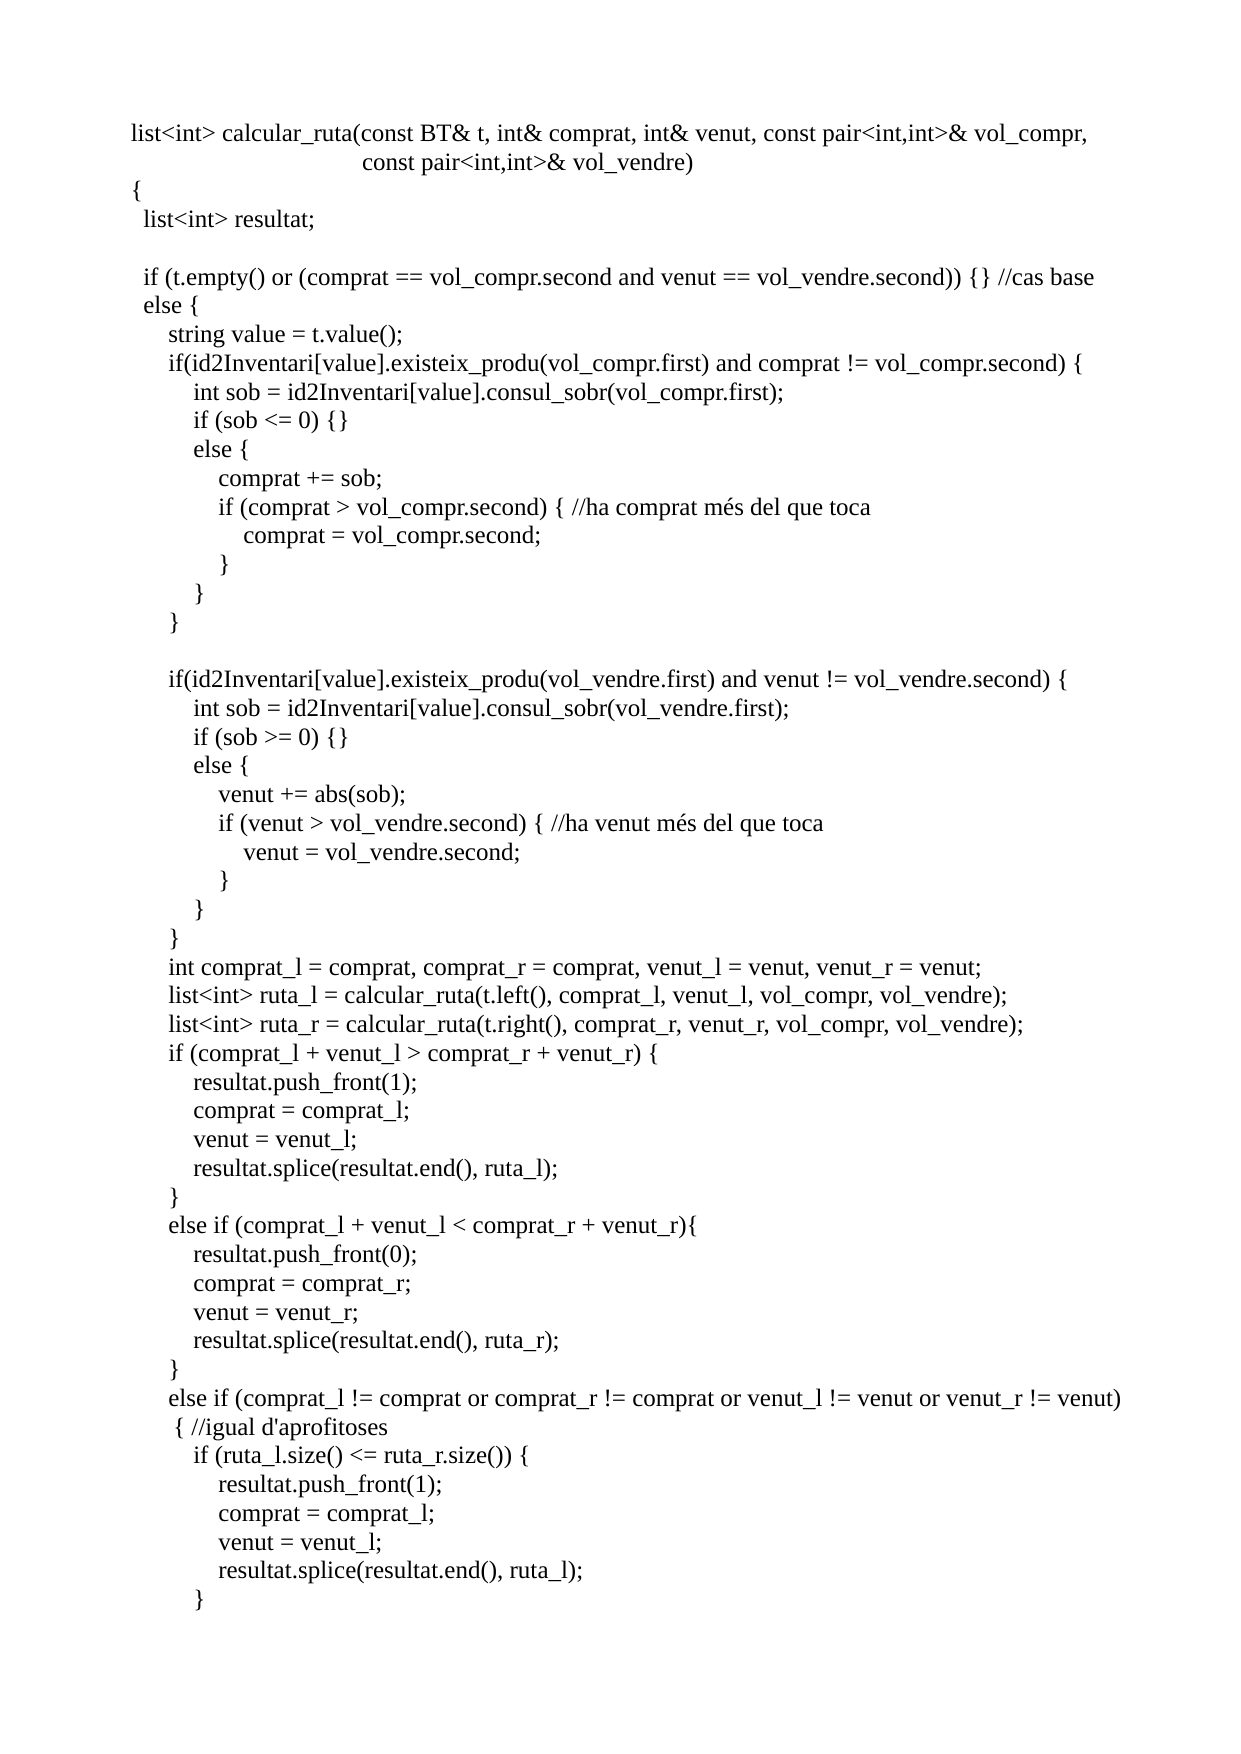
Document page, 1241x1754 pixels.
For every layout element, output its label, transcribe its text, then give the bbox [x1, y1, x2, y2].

text else { [118, 751, 1122, 779]
text int comprat_l = comprat, comprat_r = comprat, venut_l = venut, venut_r = venut; [118, 952, 1122, 981]
text if(id2Inventari[value].existeix_produ(vol_compr.first) and comprat != vol_compr.second) { [118, 348, 1122, 377]
text venut = vol_vendre.second; [118, 837, 1122, 866]
text resultat.push_front(1); [118, 1469, 1122, 1498]
text } [118, 1584, 1122, 1613]
text comprat = comprat_r; [118, 1268, 1122, 1297]
text } [118, 578, 1122, 607]
text if (sob >= 0) {} [118, 722, 1122, 751]
text } [118, 894, 1122, 923]
text venut = venut_l; [118, 1124, 1122, 1153]
text if (ruta_l.size() <= ruta_r.size()) { [118, 1441, 1122, 1469]
text resultat.splice(resultat.end(), ruta_l); [118, 1556, 1122, 1584]
text comprat = vol_compr.second; [118, 521, 1122, 549]
text string value = t.value(); [118, 319, 1122, 348]
text } [118, 923, 1122, 952]
text if (t.empty() or (comprat == vol_compr.second and venut == vol_vendre.second)) {} //cas base [118, 262, 1122, 291]
text list<int> resultat; [118, 204, 1122, 233]
text comprat = comprat_l; [118, 1498, 1122, 1527]
text else { [118, 291, 1122, 319]
text resultat.splice(resultat.end(), ruta_r); [118, 1326, 1122, 1354]
text if (comprat > vol_compr.second) { //ha comprat més del que toca [118, 492, 1122, 521]
text if (comprat_l + venut_l > comprat_r + venut_r) { [118, 1038, 1122, 1067]
text venut = venut_r; [118, 1297, 1122, 1326]
text } [118, 607, 1122, 636]
text } [118, 1354, 1122, 1383]
text list<int> ruta_r = calcular_ruta(t.right(), comprat_r, venut_r, vol_compr, vol_vendre); [118, 1009, 1122, 1038]
text { [118, 176, 1122, 204]
text venut = venut_l; [118, 1527, 1122, 1556]
text resultat.splice(resultat.end(), ruta_l); [118, 1153, 1122, 1182]
text int sob = id2Inventari[value].consul_sobr(vol_vendre.first); [118, 693, 1122, 722]
text int sob = id2Inventari[value].consul_sobr(vol_compr.first); [118, 377, 1122, 406]
text if (venut > vol_vendre.second) { //ha venut més del que toca [118, 808, 1122, 837]
text else if (comprat_l + venut_l < comprat_r + venut_r){ [118, 1211, 1122, 1239]
text comprat = comprat_l; [118, 1096, 1122, 1124]
text comprat += sob; [118, 463, 1122, 492]
text resultat.push_front(0); [118, 1239, 1122, 1268]
text } [118, 866, 1122, 894]
text if (sob <= 0) {} [118, 406, 1122, 434]
text list<int> calcular_ruta(const BT& t, int& comprat, int& venut, const pair<int,int>& vol_compr, h ggggggggggggggggggg const pair<int,int>& vol_vendre) [118, 118, 1122, 176]
text resultat.push_front(1); [118, 1067, 1122, 1096]
text } [118, 549, 1122, 578]
text if(id2Inventari[value].existeix_produ(vol_vendre.first) and venut != vol_vendre.second) { [118, 664, 1122, 693]
text venut += abs(sob); [118, 779, 1122, 808]
text else if (comprat_l != comprat or comprat_r != comprat or venut_l != venut or venut_r != venut) jjjjjjj { //igual d'aprofitoses [118, 1383, 1122, 1441]
text list<int> ruta_l = calcular_ruta(t.left(), comprat_l, venut_l, vol_compr, vol_vendre); [118, 981, 1122, 1009]
text } [118, 1182, 1122, 1211]
text else { [118, 434, 1122, 463]
